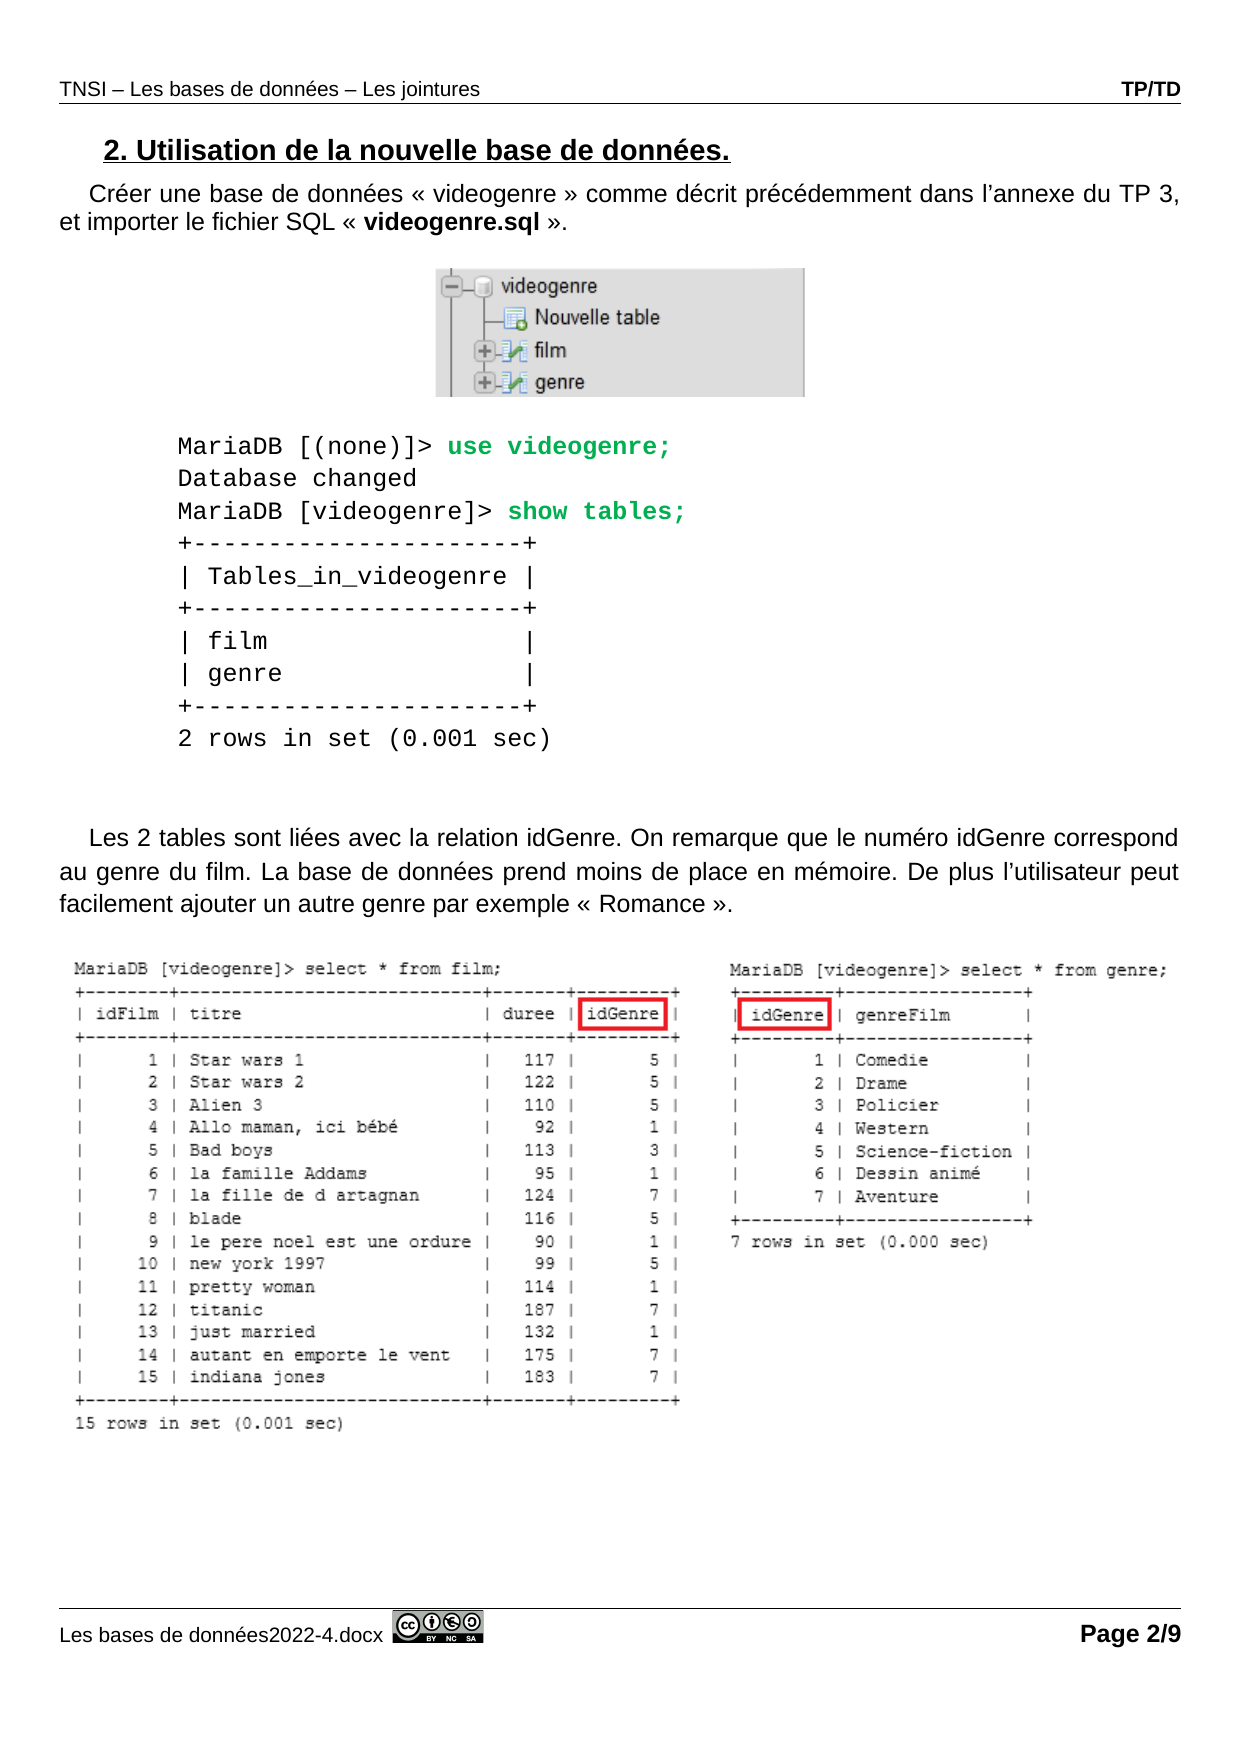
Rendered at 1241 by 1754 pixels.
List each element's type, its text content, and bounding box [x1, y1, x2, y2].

text Les 2 tables sont liées avec la relation idGenre. On remarque que le numéro idGenre correspond au genre du film. La base de données prend moins de place en mémoire. De plus l’utilisateur peut facilement ajouter un autre genre par exemple « Romance ». [59, 823, 1181, 918]
picture [392, 1610, 484, 1643]
text +----------------------+ [177, 693, 1181, 722]
text | Tables_in_videogenre | [177, 563, 1181, 592]
text MariaDB [videogenre]> show tables; [177, 498, 1181, 527]
picture [435, 268, 805, 397]
list Utilisation de la nouvelle base de données. [103, 133, 1181, 166]
text 2 rows in set (0.001 sec) [177, 726, 1181, 754]
text | genre | [177, 661, 1181, 689]
text | film | [177, 628, 1181, 657]
text MariaDB [(none)]> use videogenre; [177, 433, 1181, 462]
text +----------------------+ [177, 596, 1181, 624]
text Créer une base de données « videogenre » comme décrit précédemment dans l’annexe du TP 3, et importer le fichier SQL « videogenre.sql ». [59, 179, 1181, 236]
text Database changed [177, 466, 1181, 494]
text +----------------------+ [177, 531, 1181, 559]
picture [59, 955, 1180, 1442]
